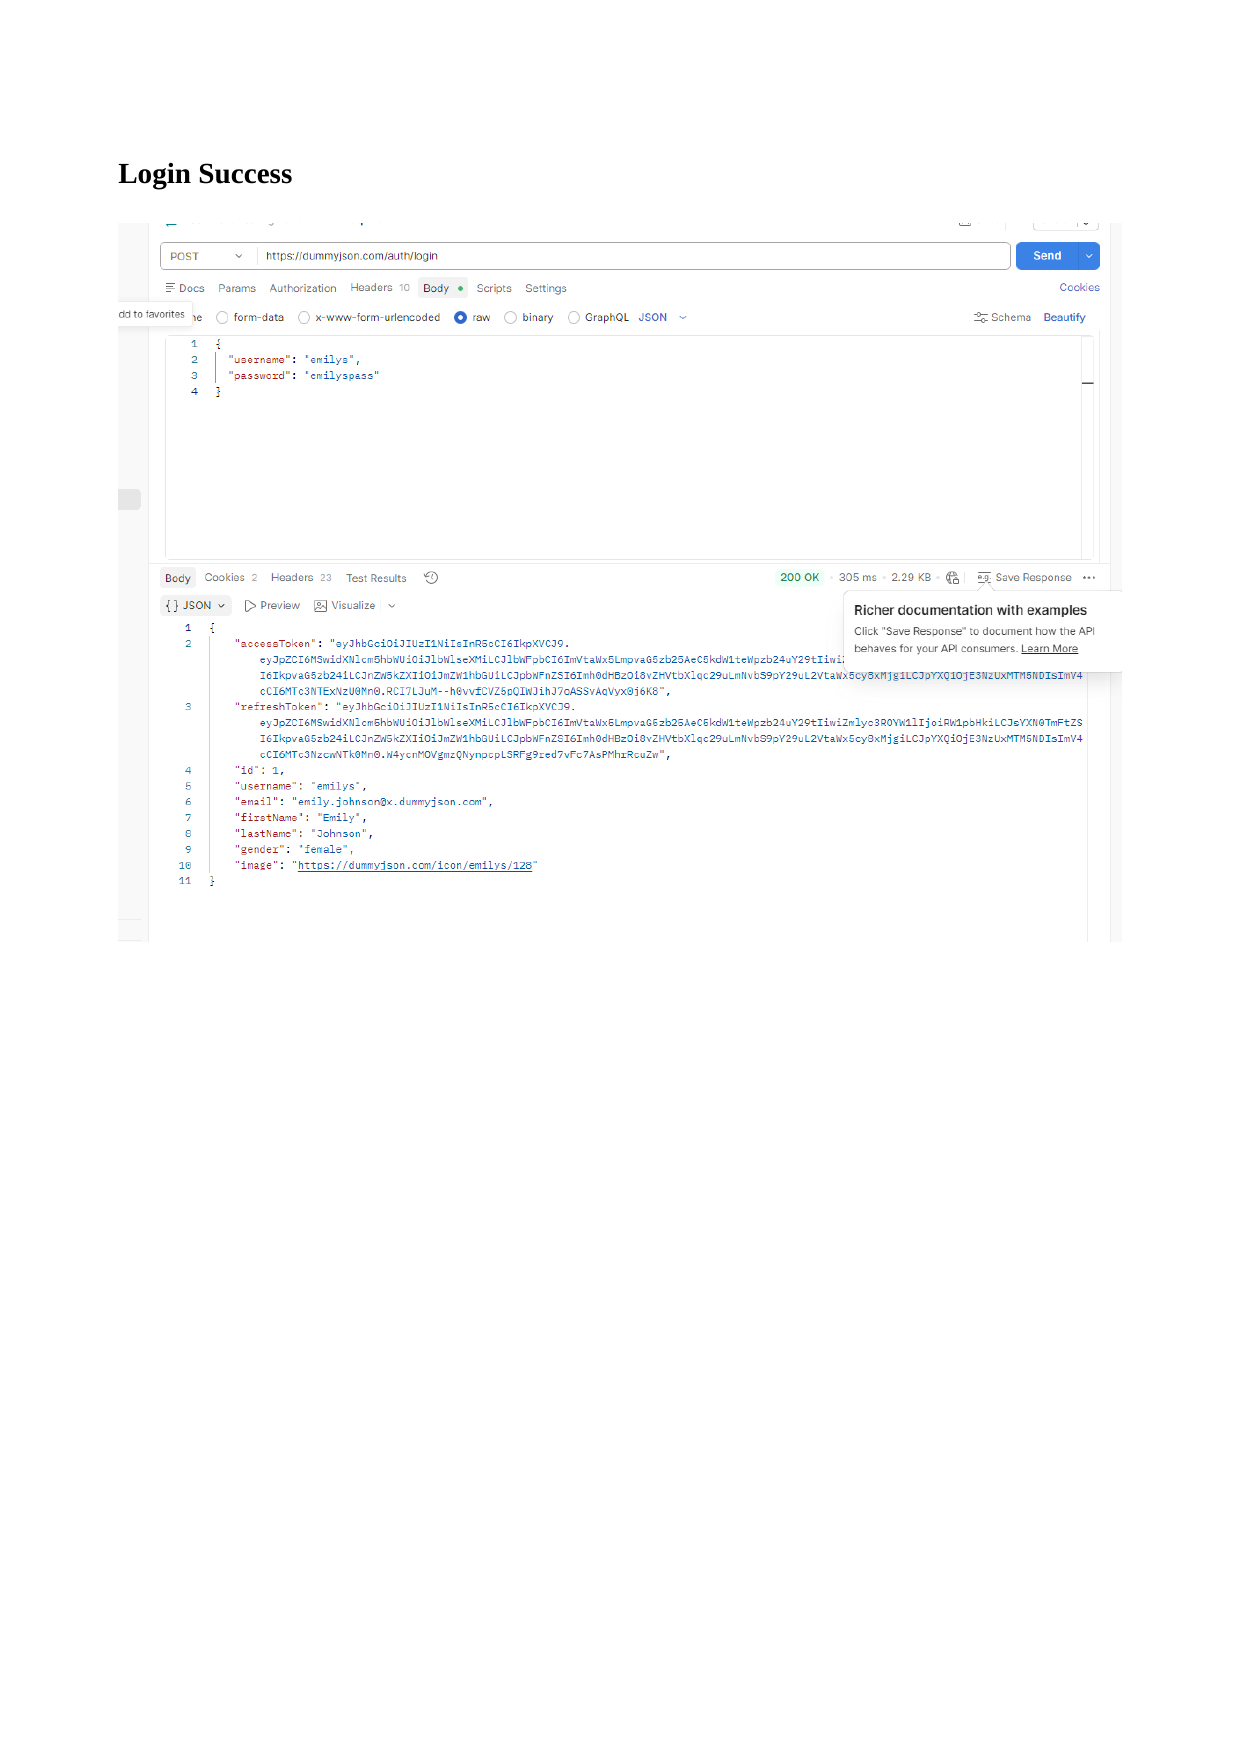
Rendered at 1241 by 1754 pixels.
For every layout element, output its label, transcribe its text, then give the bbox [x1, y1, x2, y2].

picture [118, 223, 1123, 942]
text Login Success [118, 156, 1122, 190]
